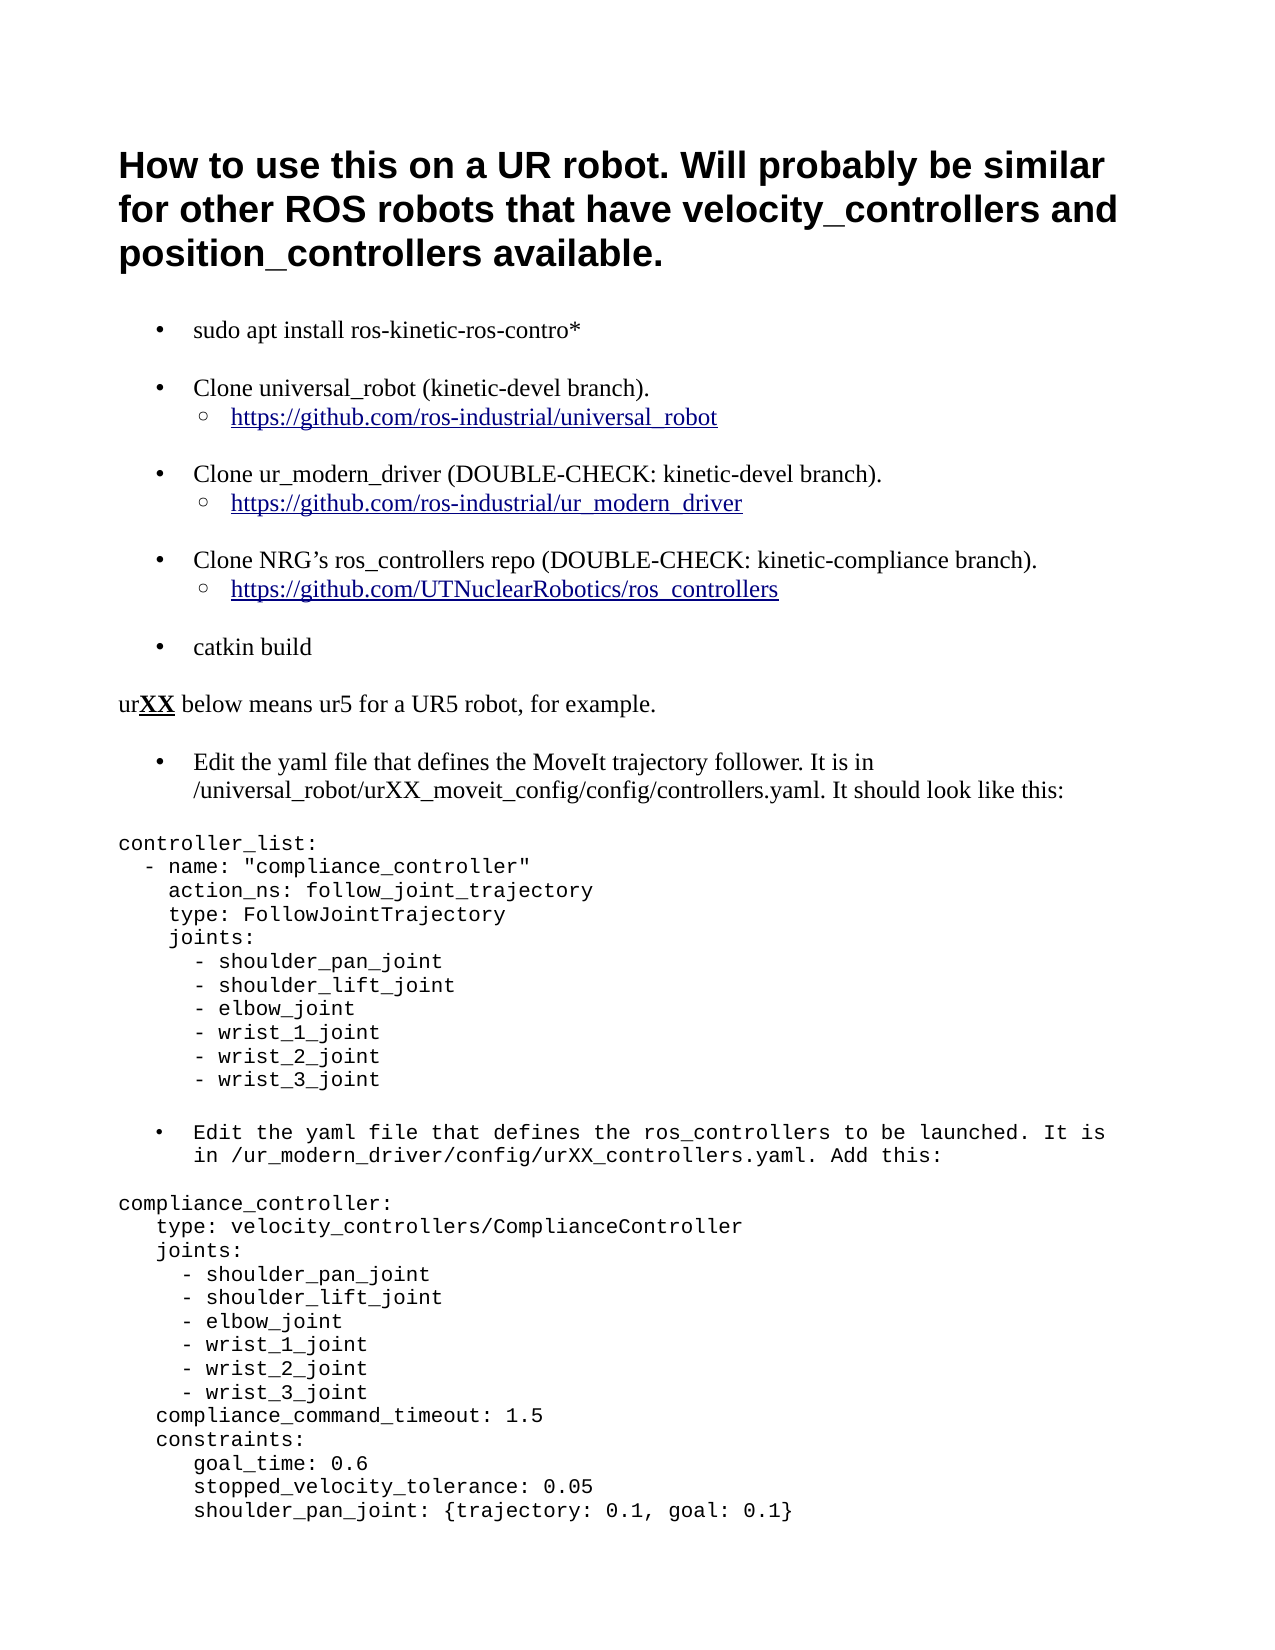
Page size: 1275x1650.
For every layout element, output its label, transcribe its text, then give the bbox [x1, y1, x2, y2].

text - wrist_1_joint [118, 1022, 1157, 1046]
list Clone universal_robot (kinetic-devel branch). [156, 373, 1157, 402]
text - wrist_2_joint [118, 1358, 1157, 1382]
text - shoulder_pan_joint [118, 951, 1157, 975]
text - elbow_joint [118, 998, 1157, 1022]
text constraints: [118, 1429, 1157, 1453]
text urXX below means ur5 for a UR5 robot, for example. [118, 689, 1157, 718]
list https://github.com/ros-industrial/ur_modern_driver [193, 488, 1157, 517]
text type: velocity_controllers/ComplianceController [118, 1216, 1157, 1240]
list Edit the yaml file that defines the MoveIt trajectory follower. It is in /universal_robot/urXX_moveit_config/config/controllers.yaml. It should look like this: [156, 747, 1157, 804]
text goal_time: 0.6 [118, 1453, 1157, 1476]
text type: FollowJointTrajectory [118, 904, 1157, 927]
text compliance_command_timeout: 1.5 [118, 1405, 1157, 1429]
list https://github.com/UTNuclearRobotics/ros_controllers [193, 574, 1157, 603]
text action_ns: follow_joint_trajectory [118, 880, 1157, 904]
list catkin build [156, 632, 1157, 660]
text joints: [118, 927, 1157, 951]
text controller_list: [118, 833, 1157, 856]
subtitle How to use this on a UR robot. Will probably be similar for other ROS robots that have velocity_controllers and position_controllers available. [118, 143, 1157, 274]
text shoulder_pan_joint: {trajectory: 0.1, goal: 0.1} [118, 1500, 1157, 1524]
text - shoulder_lift_joint [118, 975, 1157, 998]
text - wrist_1_joint [118, 1334, 1157, 1358]
text - wrist_3_joint [118, 1069, 1157, 1093]
list sudo apt install ros-kinetic-ros-contro* [156, 315, 1157, 344]
text - name: "compliance_controller" [118, 856, 1157, 880]
list Clone ur_modern_driver (DOUBLE-CHECK: kinetic-devel branch). [156, 459, 1157, 488]
text - wrist_3_joint [118, 1382, 1157, 1405]
text - shoulder_lift_joint [118, 1287, 1157, 1311]
text joints: [118, 1240, 1157, 1263]
text stopped_velocity_tolerance: 0.05 [118, 1476, 1157, 1500]
text - wrist_2_joint [118, 1046, 1157, 1069]
text - shoulder_pan_joint [118, 1263, 1157, 1287]
list https://github.com/ros-industrial/universal_robot [193, 402, 1157, 430]
list Clone NRG’s ros_controllers repo (DOUBLE-CHECK: kinetic-compliance branch). [156, 545, 1157, 574]
list Edit the yaml file that defines the ros_controllers to be launched. It is in /ur_modern_driver/config/urXX_controllers.yaml. Add this: [156, 1122, 1157, 1169]
text compliance_controller: [118, 1193, 1157, 1216]
text - elbow_joint [118, 1311, 1157, 1334]
